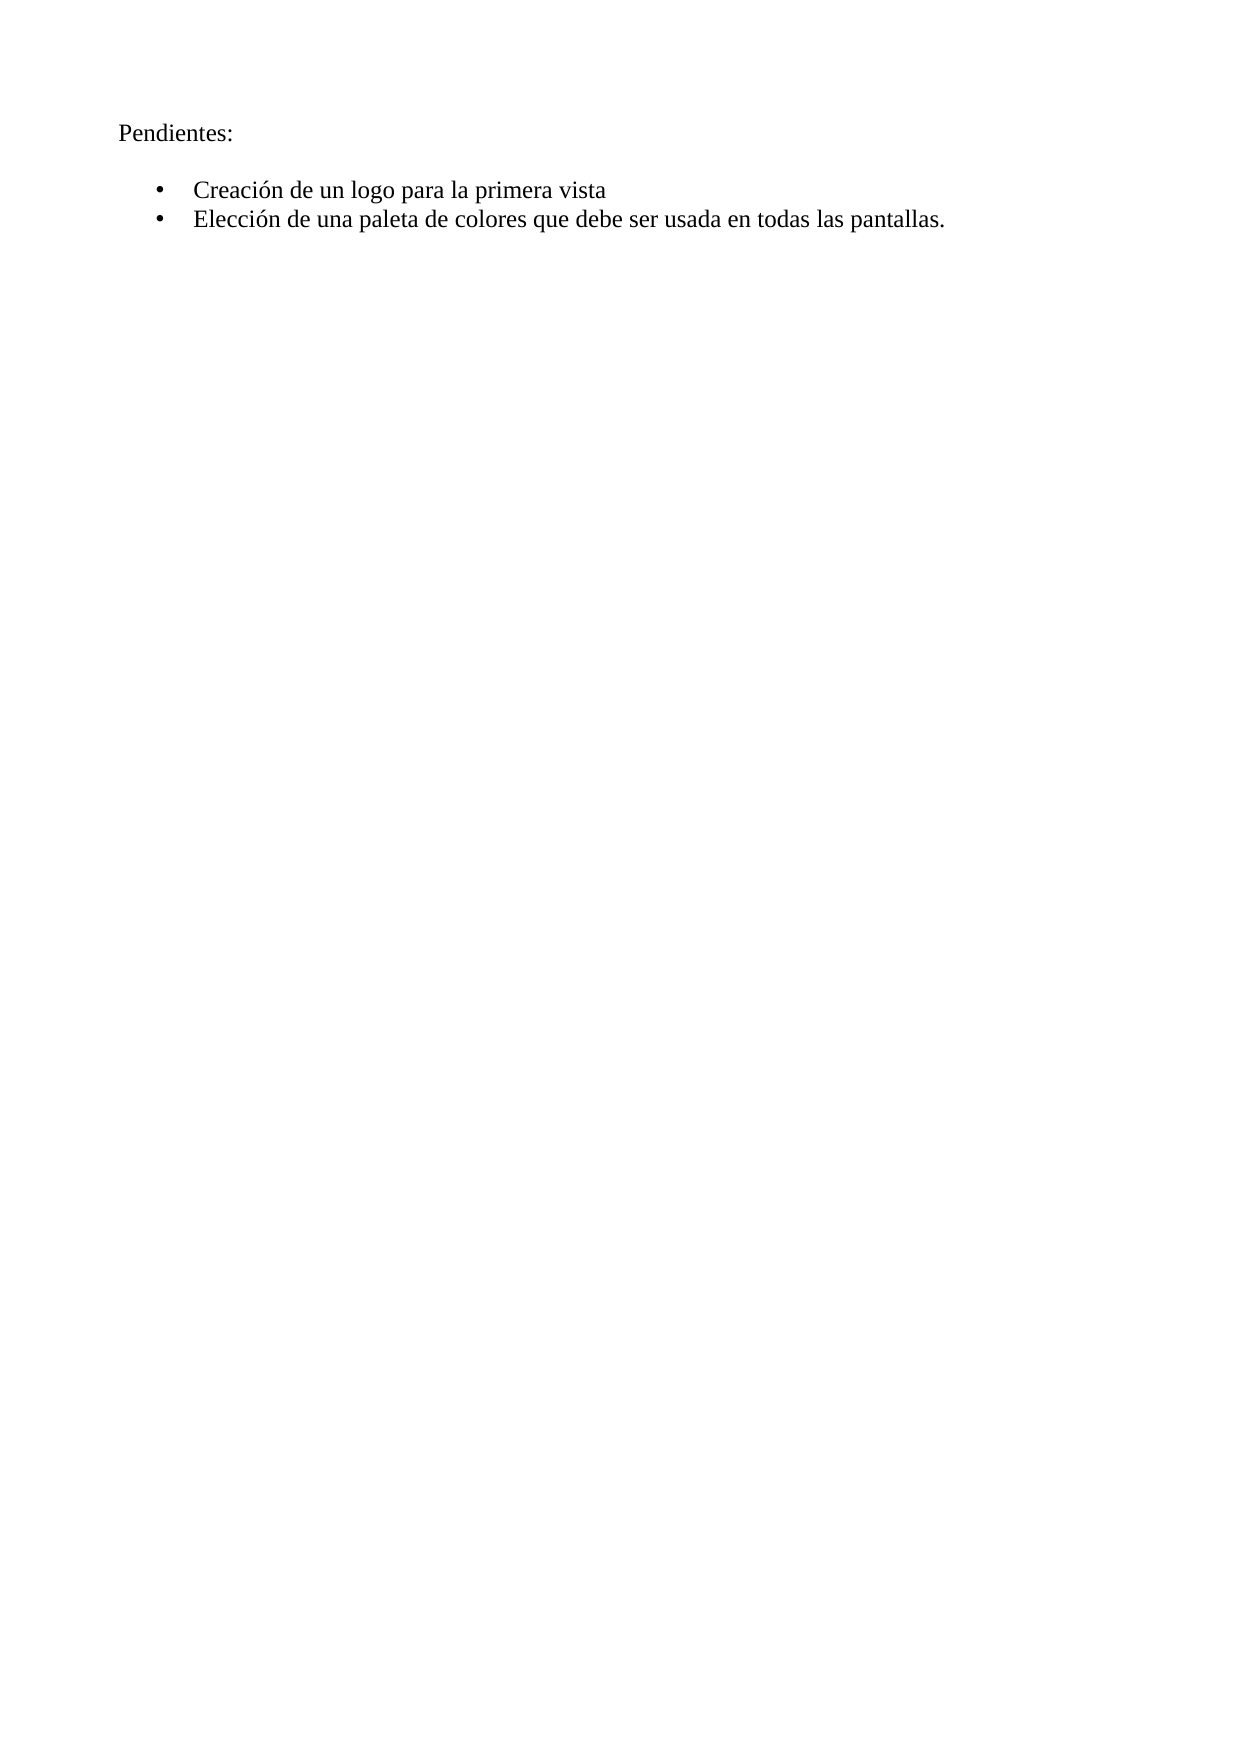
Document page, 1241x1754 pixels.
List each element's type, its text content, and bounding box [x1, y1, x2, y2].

list Elección de una paleta de colores que debe ser usada en todas las pantallas. [156, 204, 1122, 233]
list Creación de un logo para la primera vista [156, 176, 1122, 204]
text Pendientes: [118, 118, 1122, 147]
